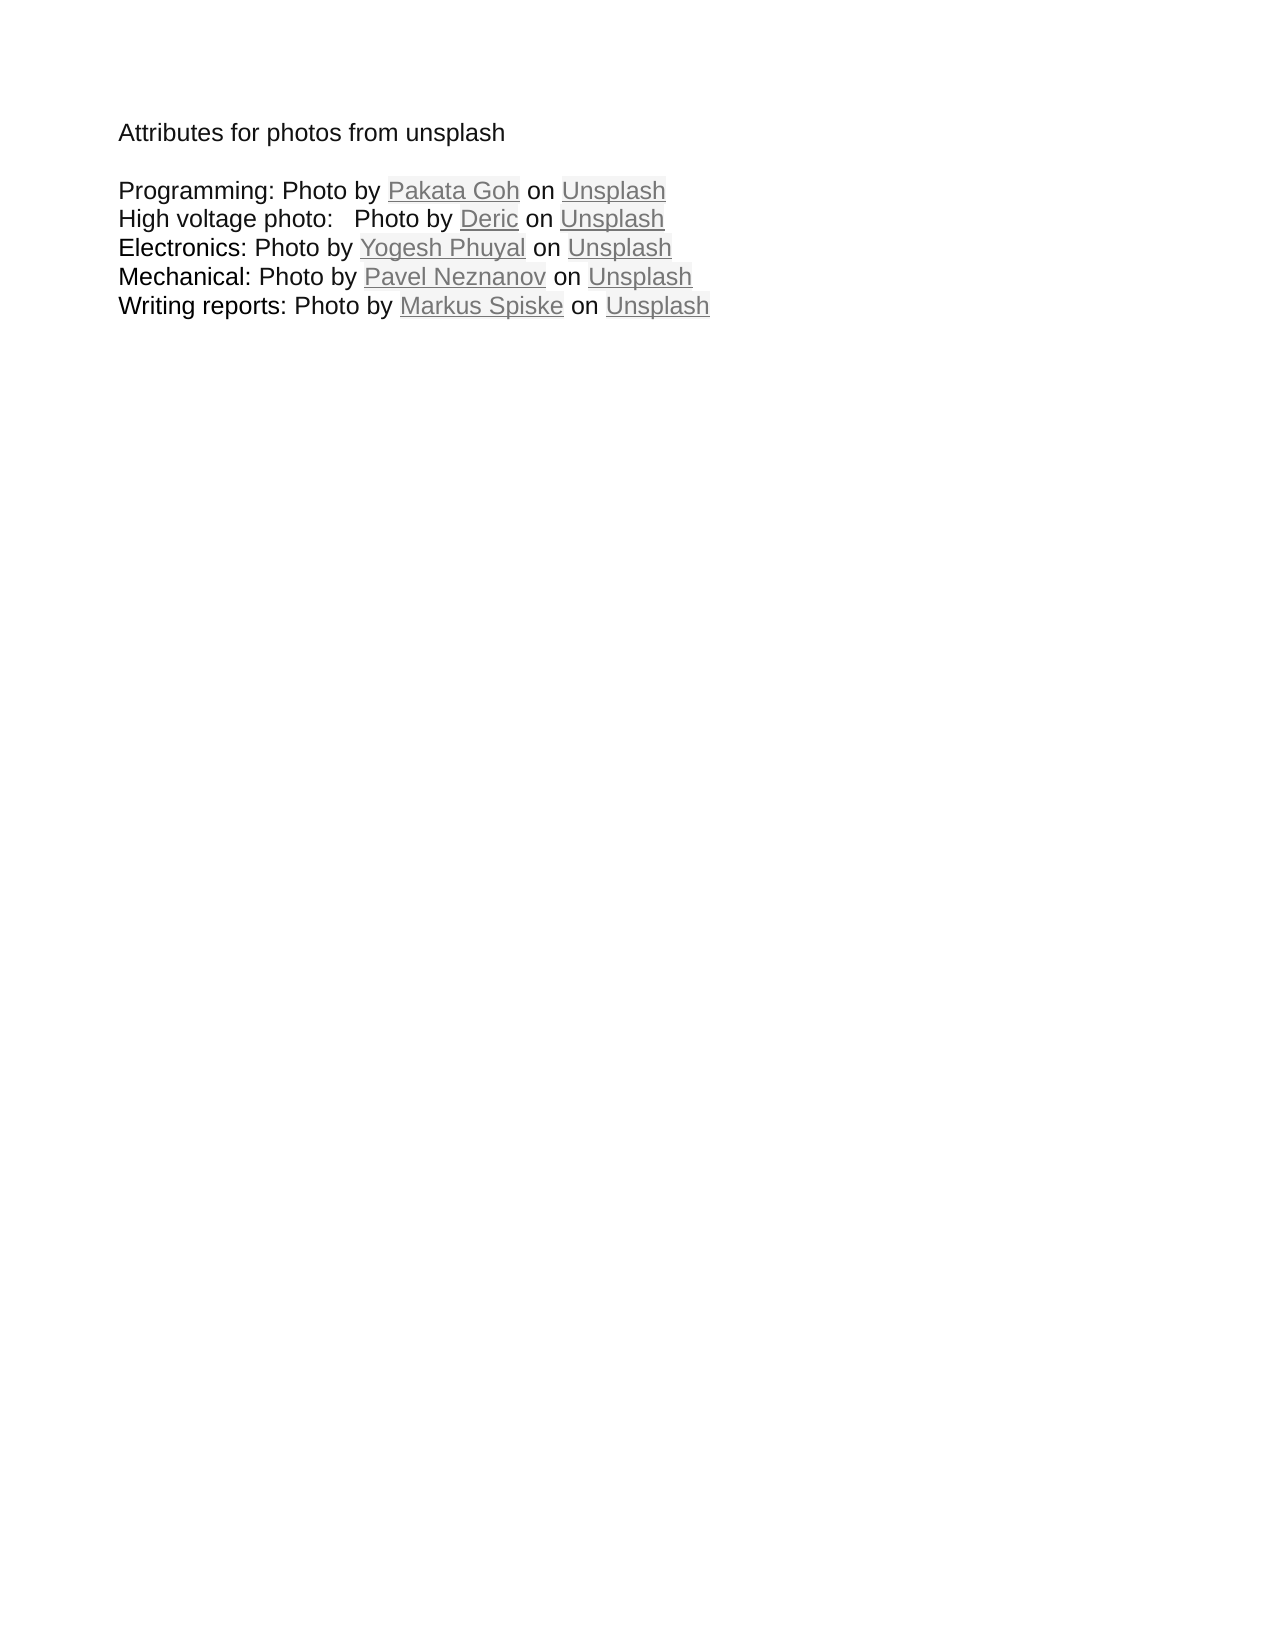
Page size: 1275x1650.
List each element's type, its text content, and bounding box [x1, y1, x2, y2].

text Electronics: Photo by Yogesh Phuyal on Unsplash [118, 233, 1157, 262]
text High voltage photo: Photo by Deric on Unsplash [118, 204, 1157, 233]
text Programming: Photo by Pakata Goh on Unsplash [118, 176, 1157, 204]
text Attributes for photos from unsplash [118, 118, 1157, 147]
text Writing reports: Photo by Markus Spiske on Unsplash [118, 291, 1157, 319]
text Mechanical: Photo by Pavel Neznanov on Unsplash [118, 262, 1157, 291]
